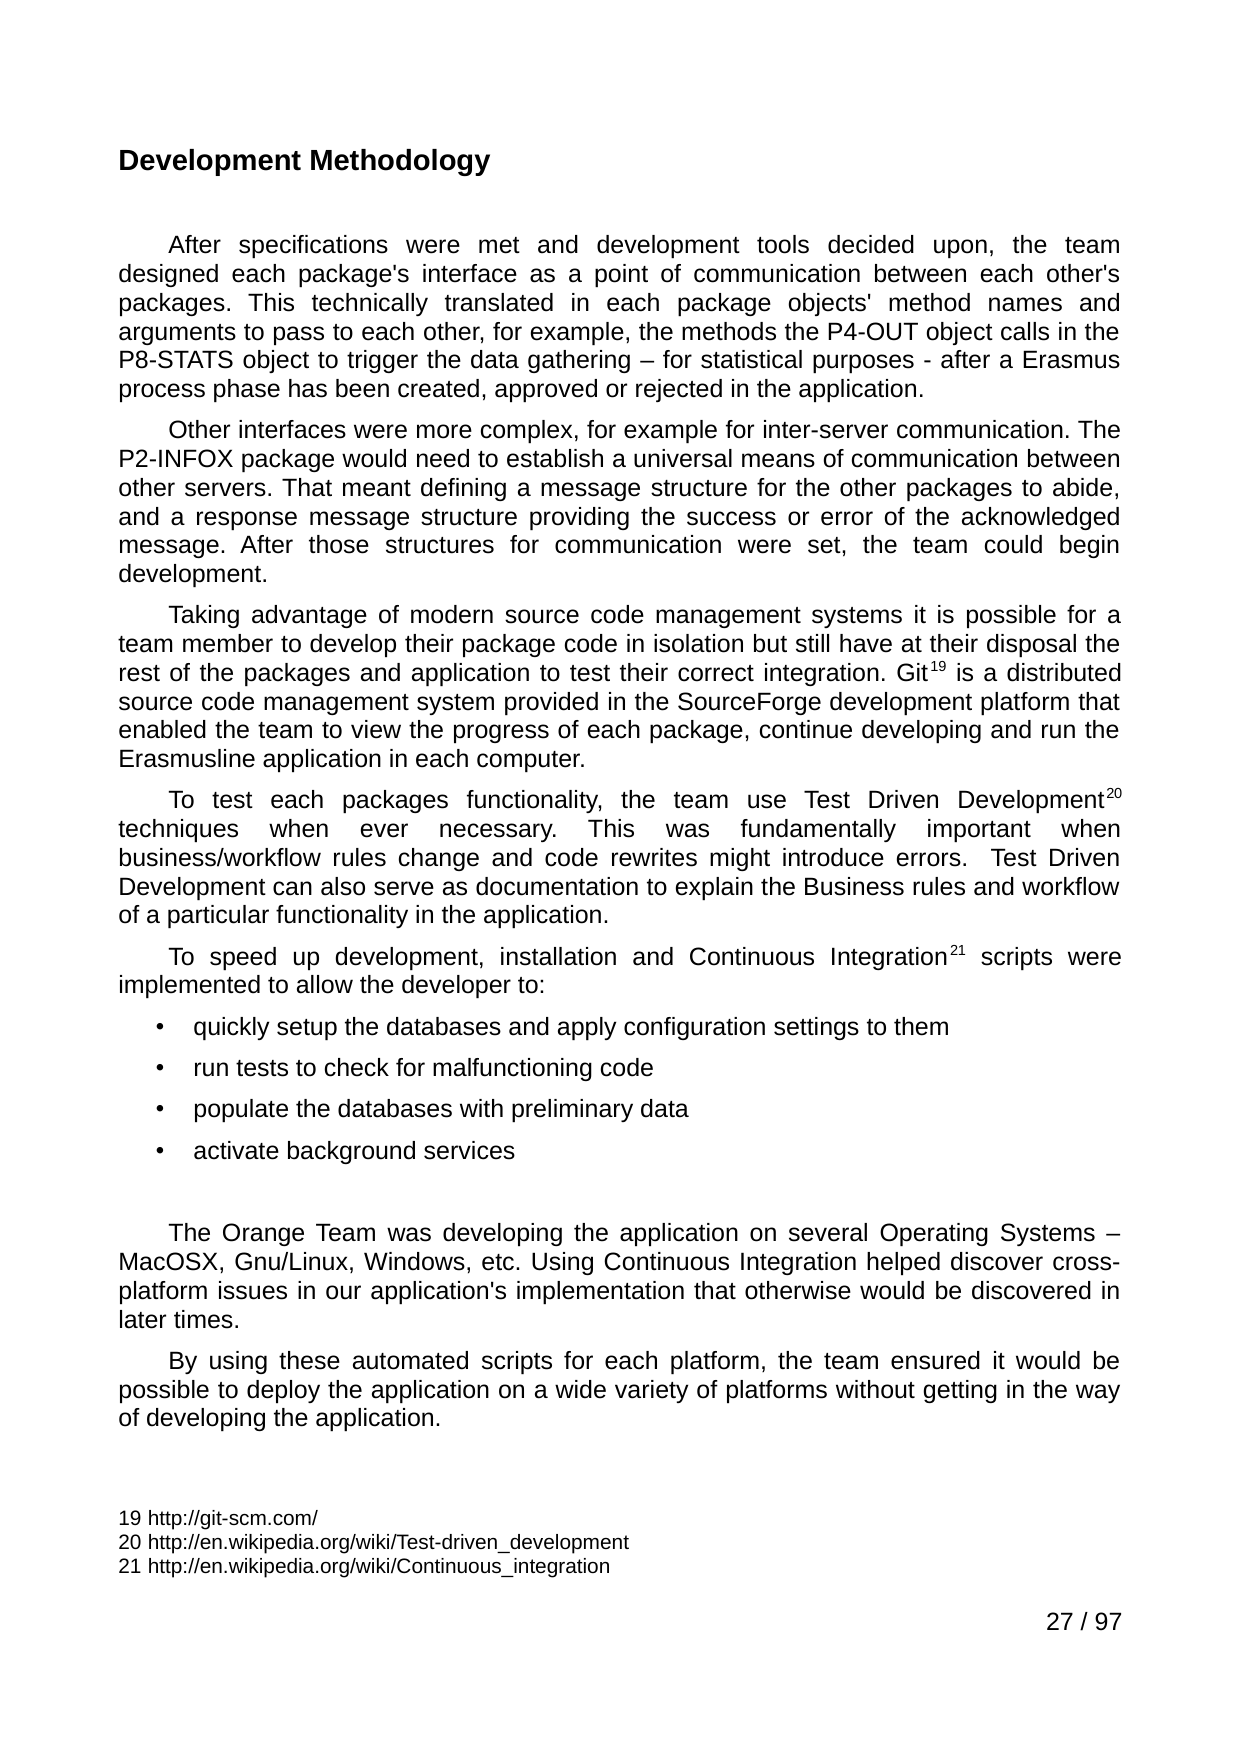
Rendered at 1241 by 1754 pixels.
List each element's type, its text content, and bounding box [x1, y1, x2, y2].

text http://en.wikipedia.org/wiki/Continuous_integration [118, 1554, 1122, 1578]
list populate the databases with preliminary data [156, 1094, 1122, 1123]
subtitle Development Methodology [118, 143, 1122, 177]
text The Orange Team was developing the application on several Operating Systems – MacOSX, Gnu/Linux, Windows, etc. Using Continuous Integration helped discover cross-platform issues in our application's implementation that otherwise would be discovered in later times. [118, 1218, 1122, 1333]
text To speed up development, installation and Continuous Integration scripts were implemented to allow the developer to: [118, 942, 1122, 999]
text Taking advantage of modern source code management systems it is possible for a team member to develop their package code in isolation but still have at their disposal the rest of the packages and application to test their correct integration. Git is a distributed source code management system provided in the SourceForge development platform that enabled the team to view the progress of each package, continue developing and run the Erasmusline application in each computer. [118, 600, 1122, 773]
text By using these automated scripts for each platform, the team ensured it would be possible to deploy the application on a wide variety of platforms without getting in the way of developing the application. [118, 1346, 1122, 1432]
list activate background services [156, 1136, 1122, 1164]
text After specifications were met and development tools decided upon, the team designed each package's interface as a point of communication between each other's packages. This technically translated in each package objects' method names and arguments to pass to each other, for example, the methods the P4-OUT object calls in the P8-STATS object to trigger the data gathering – for statistical purposes - after a Erasmus process phase has been created, approved or rejected in the application. [118, 230, 1122, 403]
text http://git-scm.com/ [118, 1506, 1122, 1530]
list run tests to check for malfunctioning code [156, 1053, 1122, 1082]
text http://en.wikipedia.org/wiki/Test-driven_development [118, 1530, 1122, 1554]
text Other interfaces were more complex, for example for inter-server communication. The P2-INFOX package would need to establish a universal means of communication between other servers. That meant defining a message structure for the other packages to abide, and a response message structure providing the success or error of the acknowledged message. After those structures for communication were set, the team could begin development. [118, 415, 1122, 588]
text To test each packages functionality, the team use Test Driven Development techniques when ever necessary. This was fundamentally important when business/workflow rules change and code rewrites might introduce errors. Test Driven Development can also serve as documentation to explain the Business rules and workflow of a particular functionality in the application. [118, 785, 1122, 929]
list quickly setup the databases and apply configuration settings to them [156, 1012, 1122, 1041]
